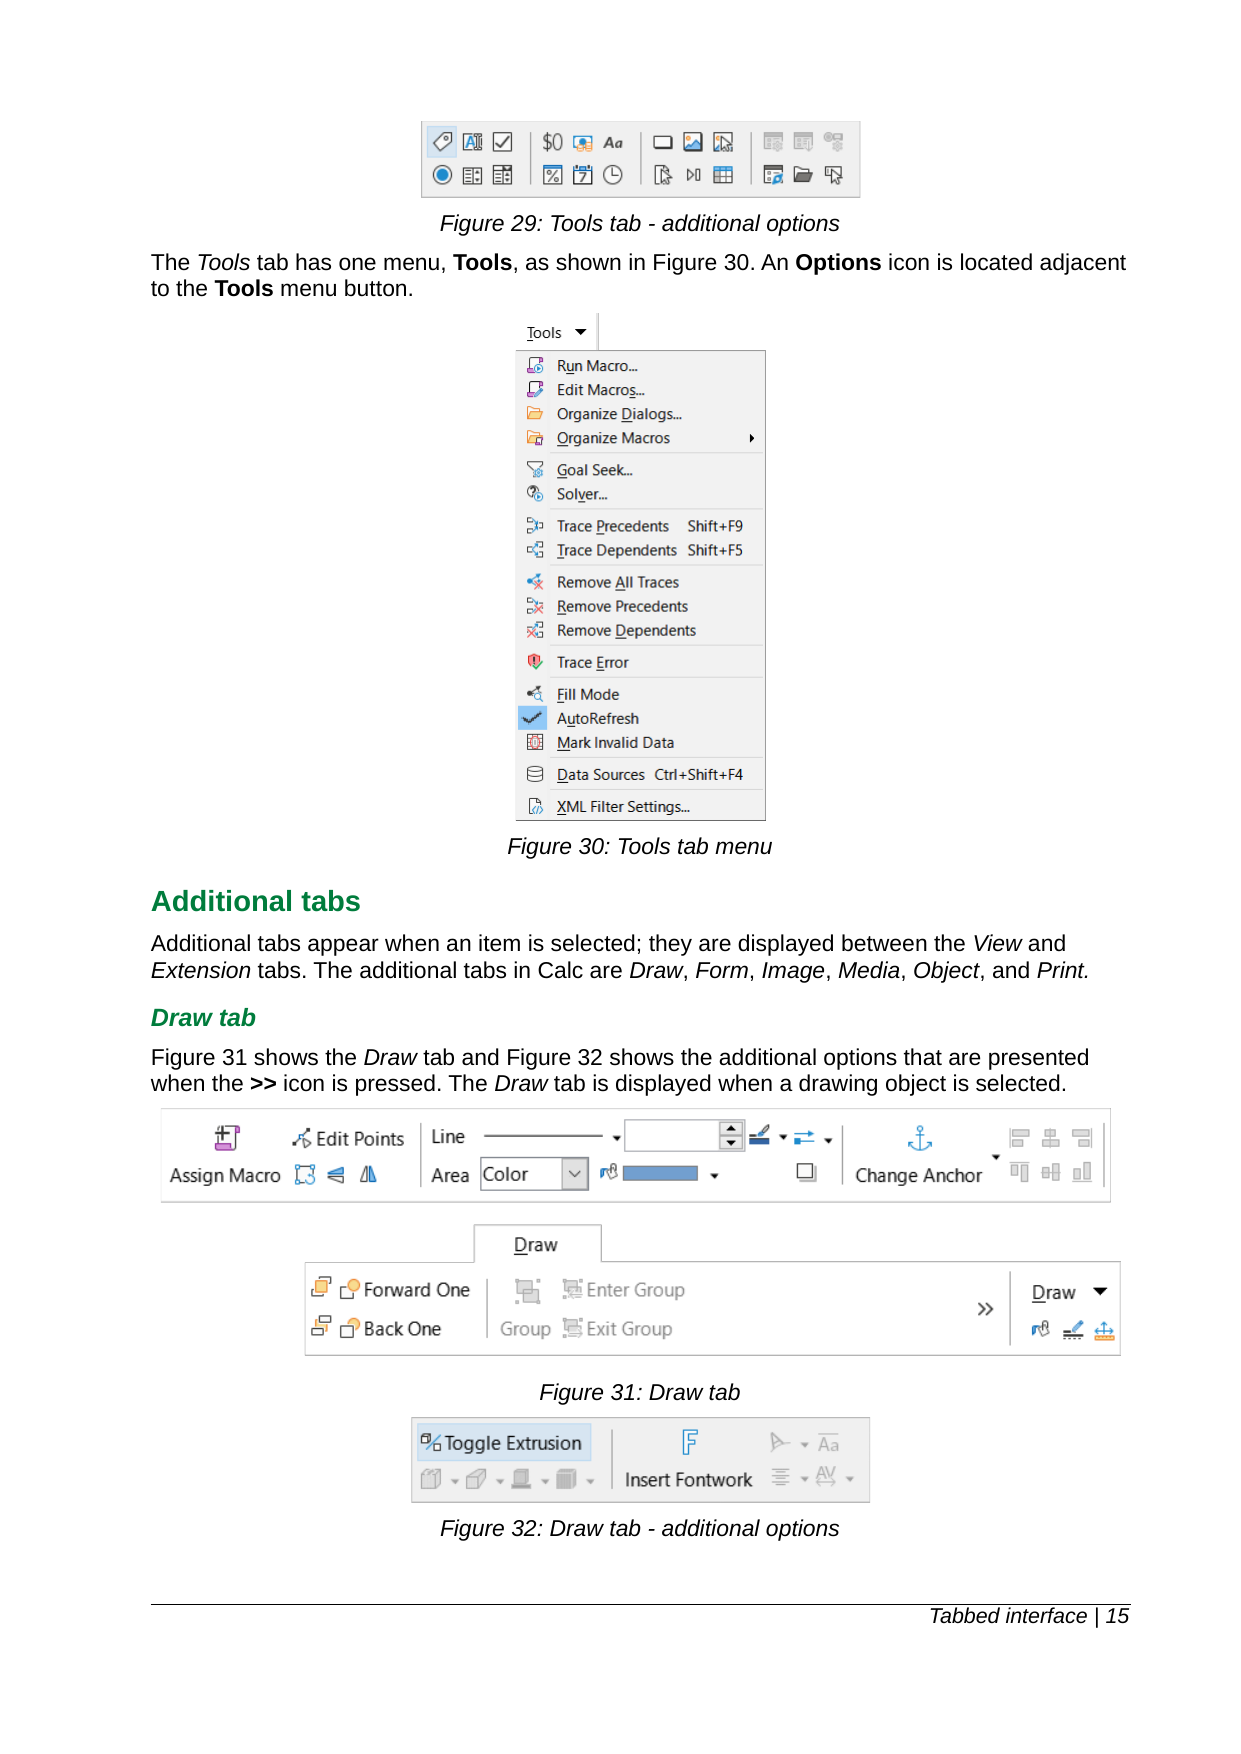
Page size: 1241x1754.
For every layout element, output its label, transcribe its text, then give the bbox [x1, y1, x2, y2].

subtitle Additional tabs [151, 884, 1131, 918]
picture [160, 1108, 1121, 1367]
picture [411, 1417, 871, 1503]
text Figure 32: Draw tab - additional options [151, 1515, 1131, 1541]
picture [515, 313, 766, 821]
text Figure 30: Tools tab menu [151, 833, 1131, 859]
text Additional tabs appear when an item is selected; they are displayed between the View and Extension tabs. The additional tabs in Calc are Draw, Form, Image, Media, Object, and Print. [151, 930, 1131, 983]
text The Tools tab has one menu, Tools, as shown in Figure 30. An Options icon is located adjacent to the Tools menu button. [151, 249, 1131, 301]
picture [421, 121, 861, 198]
subtitle Draw tab [151, 1002, 1131, 1031]
text Figure 29: Tools tab - additional options [151, 210, 1131, 236]
text Figure 31: Draw tab [151, 1379, 1131, 1405]
text Figure 31 shows the Draw tab and Figure 32 shows the additional options that are presented when the >> icon is pressed. The Draw tab is displayed when a drawing object is selected. [151, 1044, 1131, 1096]
